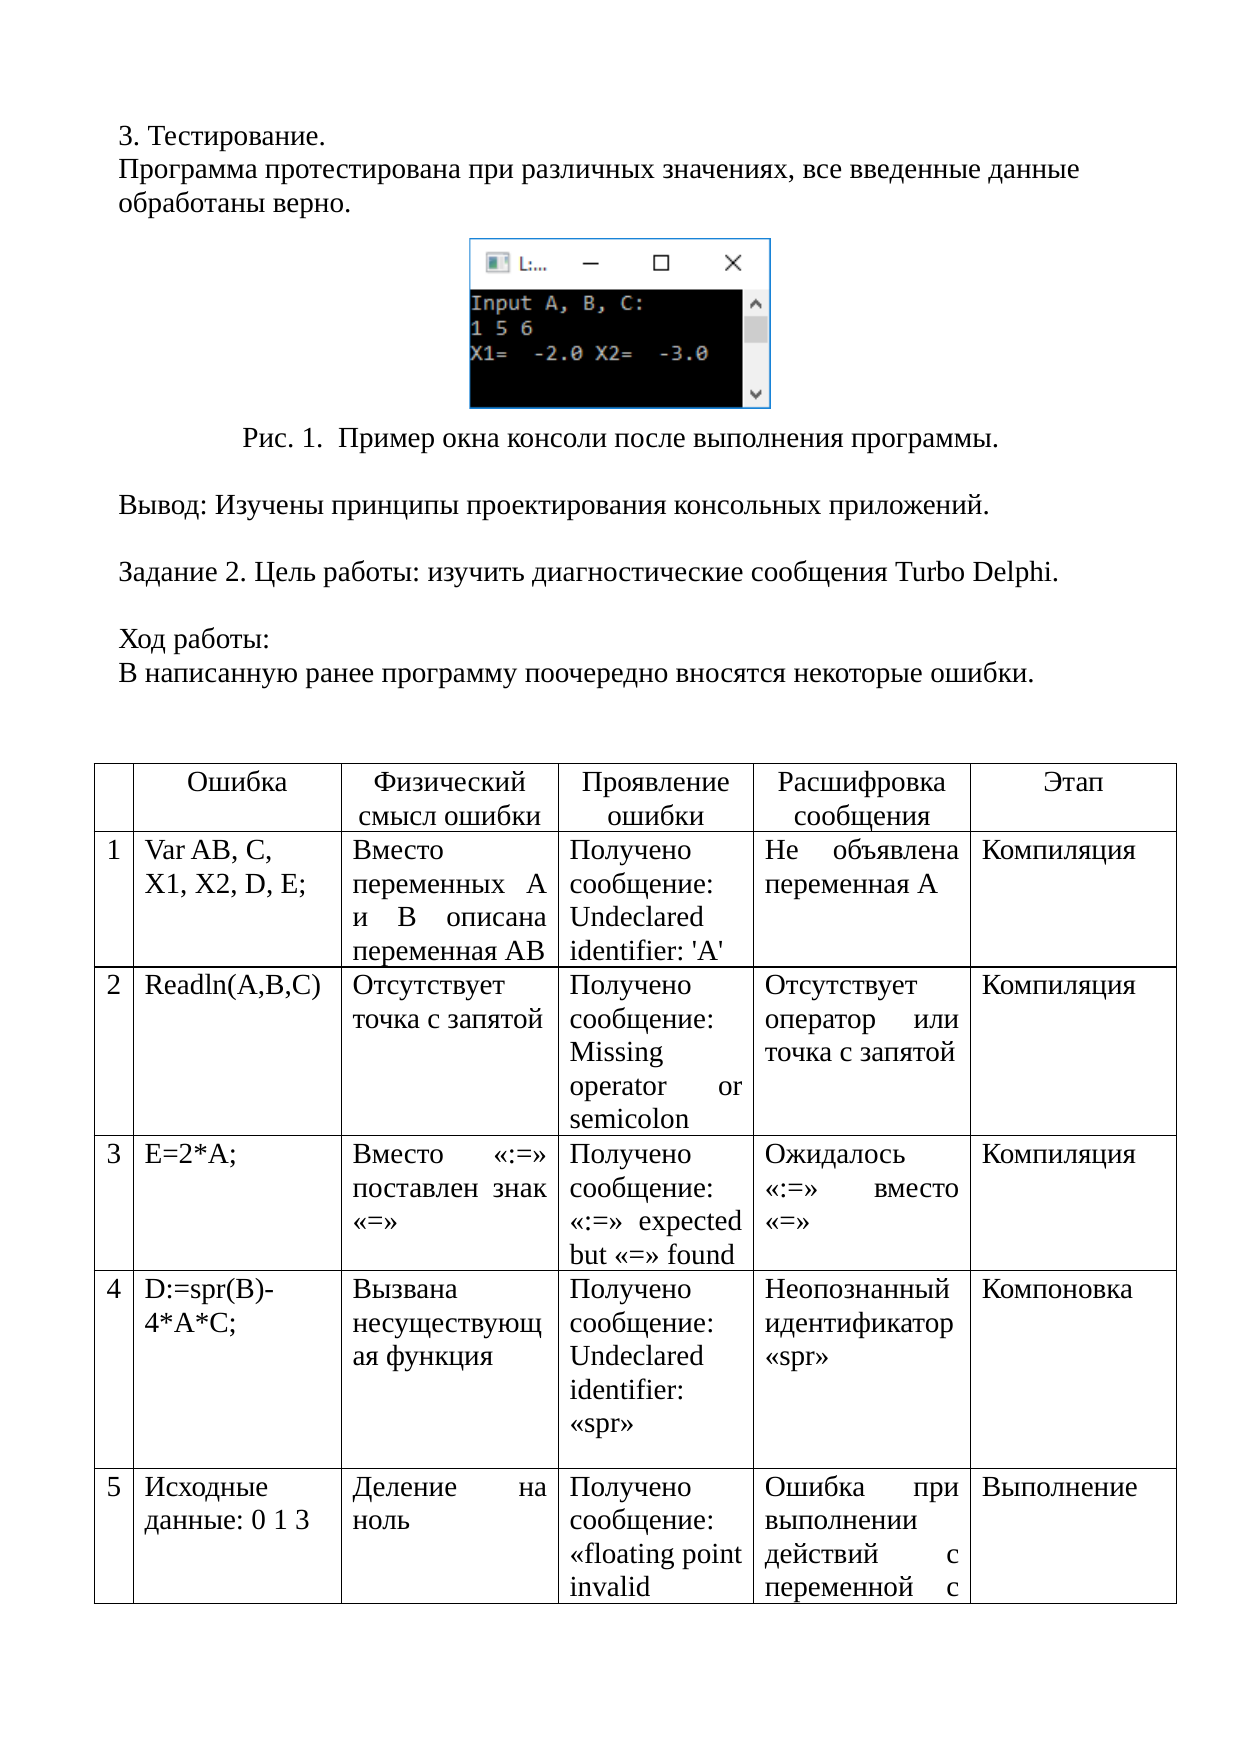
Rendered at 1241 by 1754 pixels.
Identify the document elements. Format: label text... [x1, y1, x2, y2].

table_cell Ошибка при выполнении действий с переменной с [754, 1469, 970, 1603]
table_cell Деление на ноль [342, 1469, 558, 1603]
table_cell 4 [95, 1271, 133, 1468]
table_cell D:=spr(B)-4*A*C; [134, 1271, 341, 1468]
table_cell Компоновка [971, 1271, 1176, 1468]
table_cell Исходные данные: 0 1 3 [134, 1469, 341, 1603]
text В написанную ранее программу поочередно вносятся некоторые ошибки. [118, 655, 1122, 688]
picture [469, 238, 771, 409]
table_header Этап [971, 764, 1176, 831]
table_cell Вместо «:=» поставлен знак «=» [342, 1136, 558, 1270]
table_cell Компиляция [971, 1136, 1176, 1270]
table_cell Отсутствует точка с запятой [342, 968, 558, 1135]
table_cell Неопознанный идентификатор «spr» [754, 1271, 970, 1468]
table_header Ошибка [134, 764, 341, 831]
text Рис. 1. Пример окна консоли после выполнения программы. [118, 420, 1122, 453]
table_cell Вызвана несуществующая функция [342, 1271, 558, 1468]
text Ход работы: [118, 621, 1122, 655]
table_cell Получено сообщение: Undeclared identifier: «spr» [559, 1271, 753, 1468]
table_header Физический смысл ошибки [342, 764, 558, 831]
table_cell Ожидалось «:=» вместо «=» [754, 1136, 970, 1270]
table_cell 1 [95, 832, 133, 966]
table_cell Вместо переменных A и B описана переменная AB [342, 832, 558, 966]
table_cell Не объявлена переменная A [754, 832, 970, 966]
table_cell Получено сообщение: «:=» expected but «=» found [559, 1136, 753, 1270]
table_cell Получено сообщение: «floating point invalid [559, 1469, 753, 1603]
table_header Расшифровка сообщения [754, 764, 970, 831]
text 3. Тестирование. [118, 118, 1122, 152]
table_cell Readln(A,B,C) [134, 968, 341, 1135]
table_cell Компиляция [971, 968, 1176, 1135]
table_header [95, 764, 133, 831]
table_cell Выполнение [971, 1469, 1176, 1603]
table_cell Отсутствует оператор или точка с запятой [754, 968, 970, 1135]
table_cell 5 [95, 1469, 133, 1603]
table_cell Var AB, C, X1, X2, D, E; [134, 832, 341, 966]
table_cell Получено сообщение: Undeclared identifier: 'A' [559, 832, 753, 966]
table_cell Получено сообщение: Missing operator or semicolon [559, 968, 753, 1135]
table_cell E=2*A; [134, 1136, 341, 1270]
table_cell Компиляция [971, 832, 1176, 966]
table_header Проявление ошибки [559, 764, 753, 831]
text Задание 2. Цель работы: изучить диагностические сообщения Turbo Delphi. [118, 554, 1122, 588]
table_cell 3 [95, 1136, 133, 1270]
table_cell 2 [95, 968, 133, 1135]
text Вывод: Изучены принципы проектирования консольных приложений. [118, 487, 1122, 521]
text Программа протестирована при различных значениях, все введенные данные обработаны верно. [118, 152, 1122, 219]
